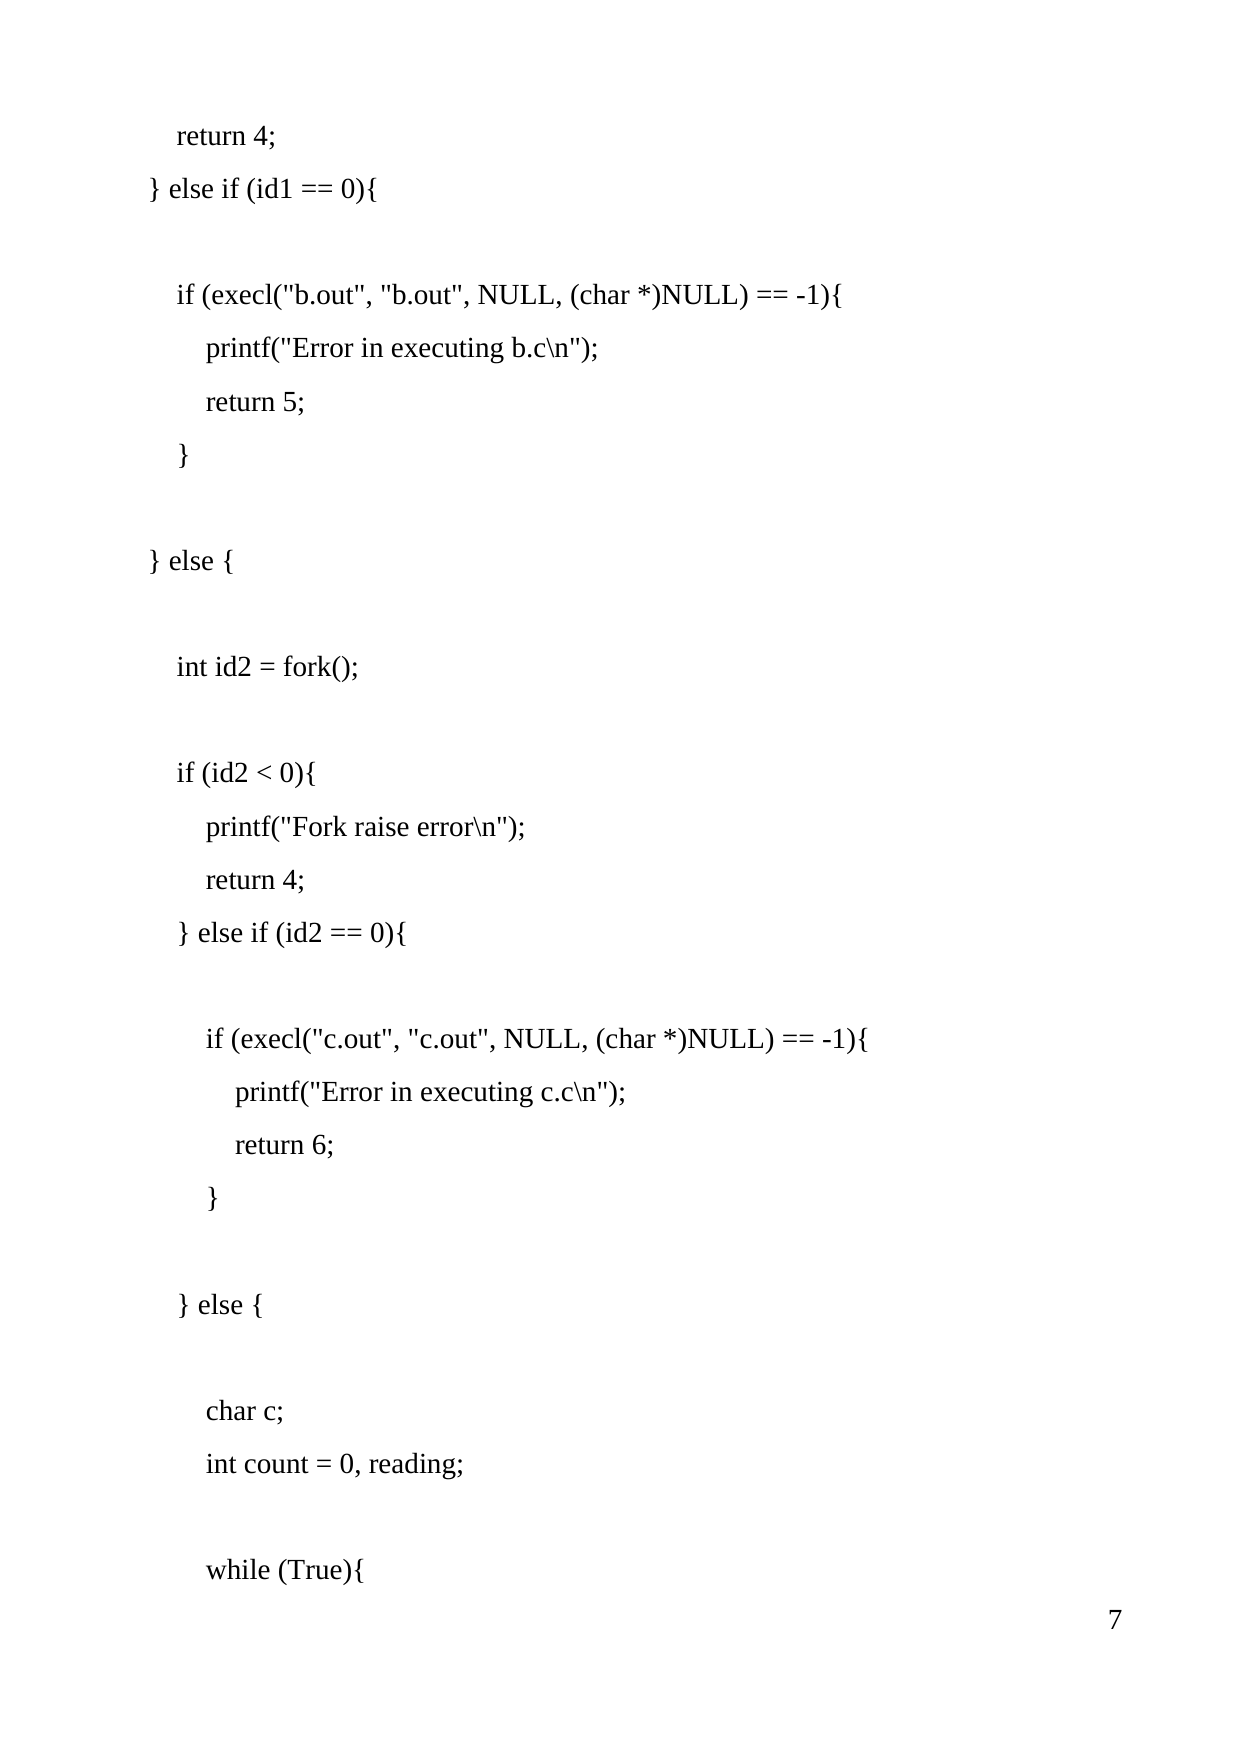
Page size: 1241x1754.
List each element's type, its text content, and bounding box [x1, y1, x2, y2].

text } else { [118, 543, 1122, 577]
text if (execl("c.out", "c.out", NULL, (char *)NULL) == -1){ [118, 1021, 1122, 1055]
text return 6; [118, 1127, 1122, 1161]
text if (execl("b.out", "b.out", NULL, (char *)NULL) == -1){ [118, 277, 1122, 311]
text } else if (id2 == 0){ [118, 915, 1122, 948]
text return 4; [118, 862, 1122, 895]
text int id2 = fork(); [118, 649, 1122, 683]
text int count = 0, reading; [118, 1446, 1122, 1480]
text return 5; [118, 384, 1122, 417]
text } else { [118, 1287, 1122, 1320]
text } [118, 437, 1122, 470]
text if (id2 < 0){ [118, 756, 1122, 789]
text printf("Error in executing b.c\n"); [118, 331, 1122, 364]
text } else if (id1 == 0){ [118, 171, 1122, 205]
text return 4; [118, 118, 1122, 152]
text } [118, 1181, 1122, 1214]
text char c; [118, 1393, 1122, 1427]
text printf("Error in executing c.c\n"); [118, 1074, 1122, 1108]
text while (True){ [118, 1552, 1122, 1586]
text printf("Fork raise error\n"); [118, 809, 1122, 842]
